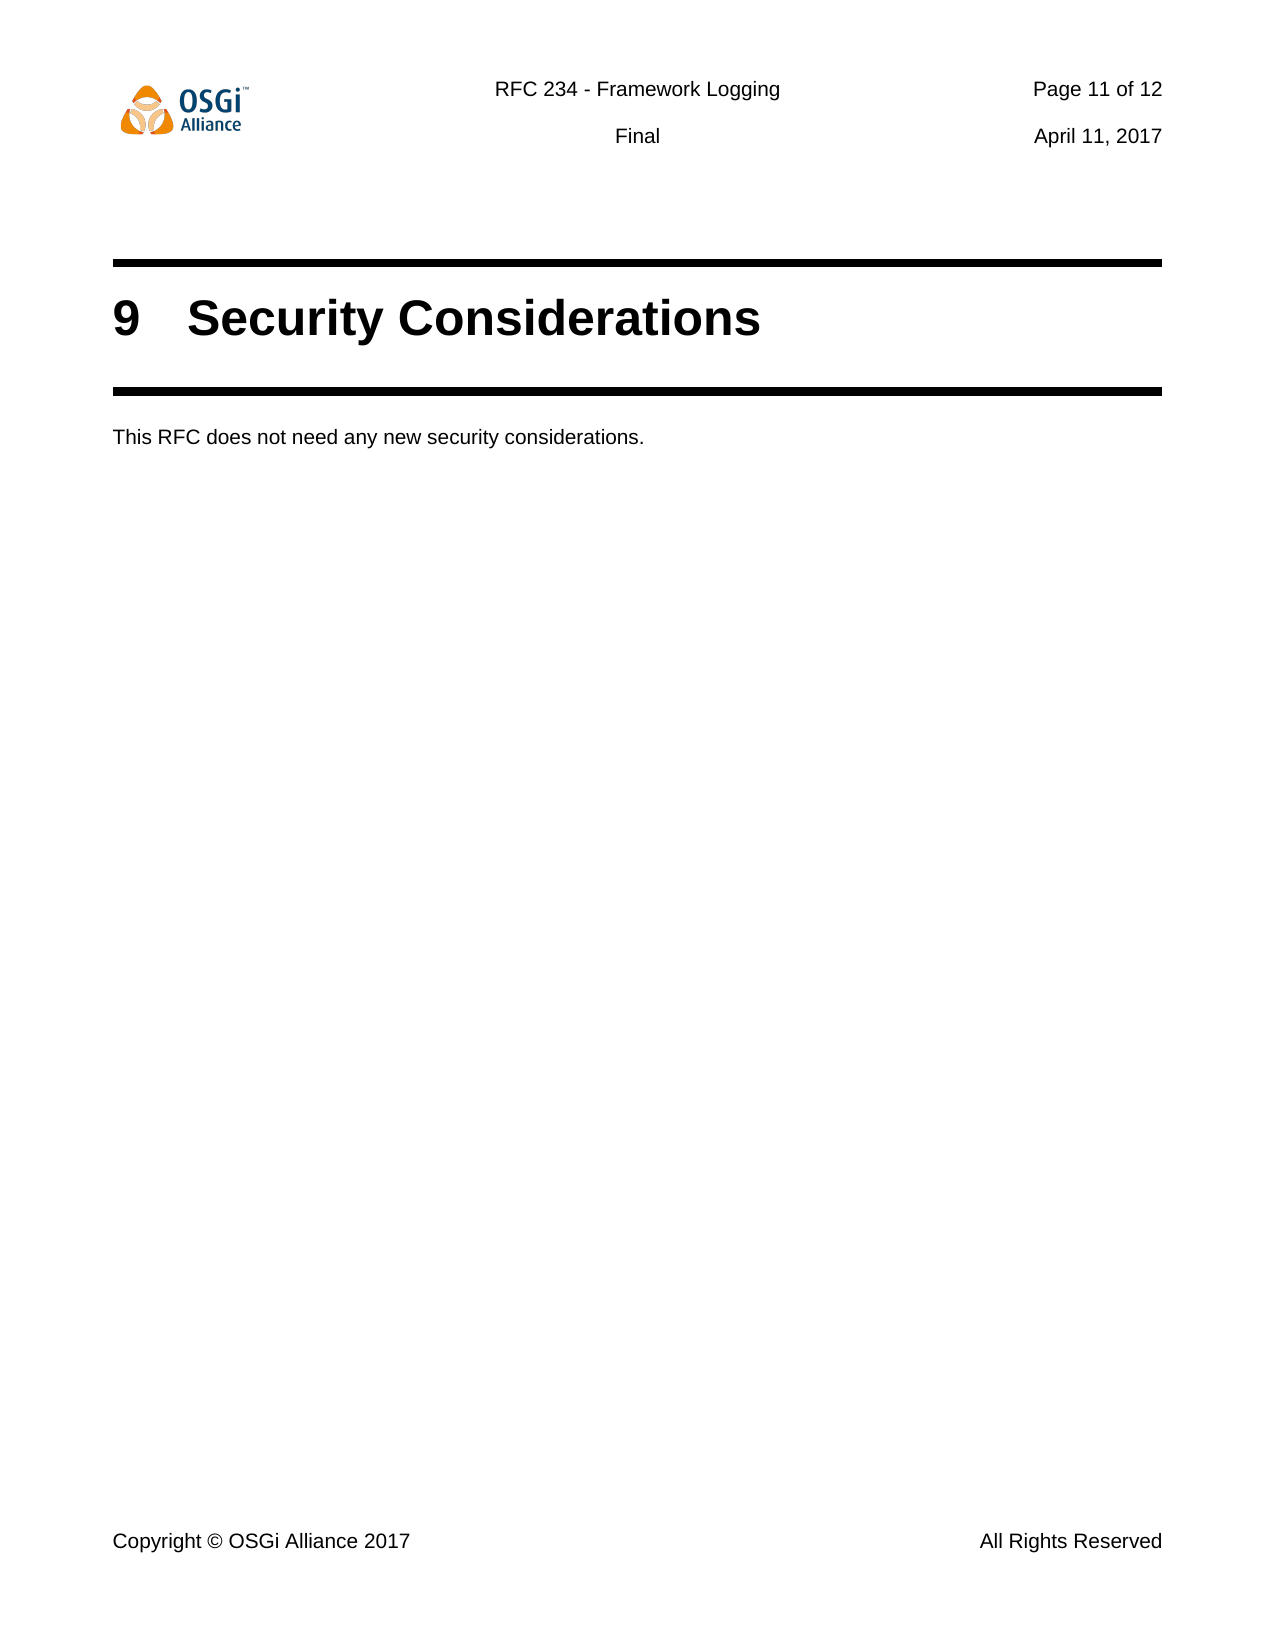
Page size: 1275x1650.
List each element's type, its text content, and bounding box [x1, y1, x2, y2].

picture [113, 78, 257, 142]
subtitle Security Considerations [112, 260, 1162, 396]
text This RFC does not need any new security considerations. [112, 425, 1162, 449]
